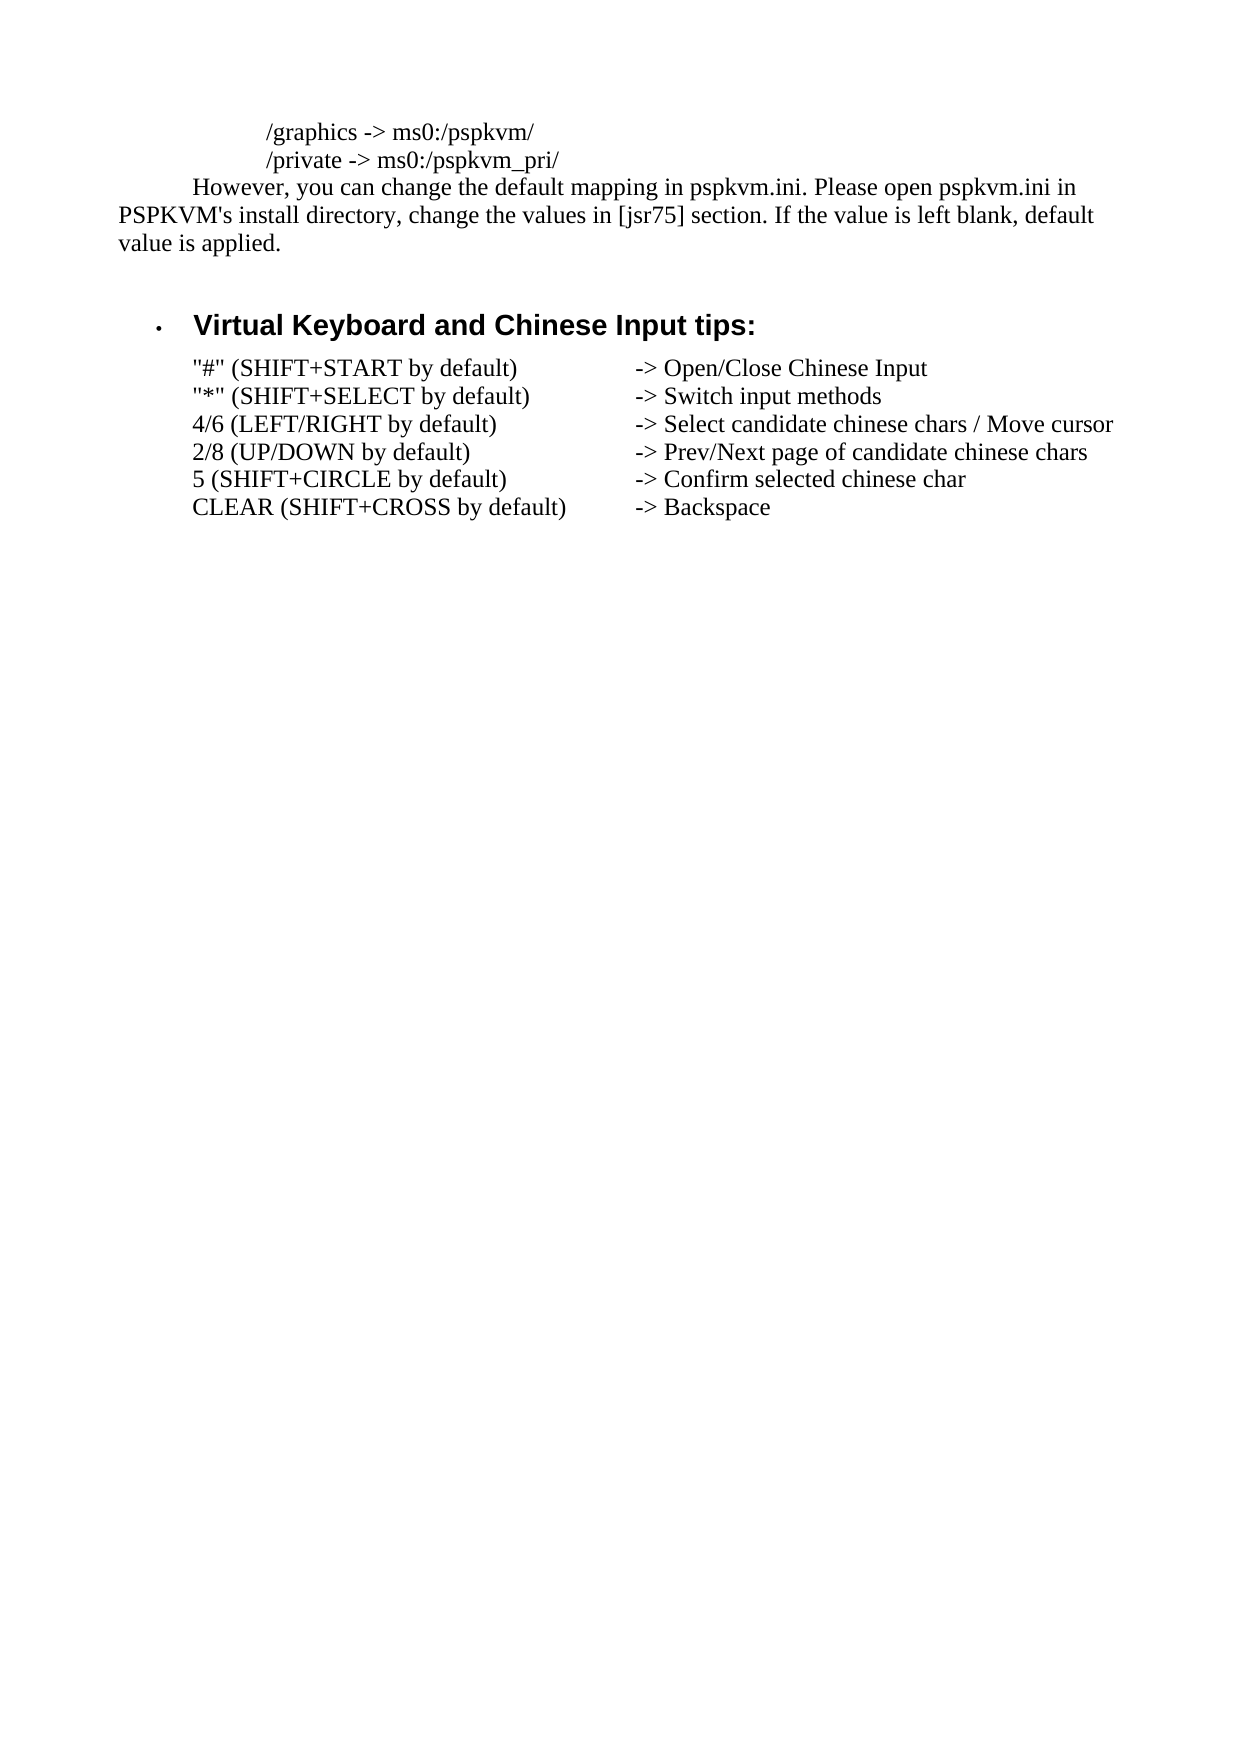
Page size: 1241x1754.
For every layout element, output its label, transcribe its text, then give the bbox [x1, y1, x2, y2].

subtitle Virtual Keyboard and Chinese Input tips: [156, 309, 1122, 342]
text CLEAR (SHIFT+CROSS by default) -> Backspace [118, 493, 1122, 521]
text "*" (SHIFT+SELECT by default) -> Switch input methods [118, 382, 1122, 410]
text "#" (SHIFT+START by default) -> Open/Close Chinese Input [118, 354, 1122, 382]
text 2/8 (UP/DOWN by default) -> Prev/Next page of candidate chinese chars [118, 438, 1122, 465]
text /private -> ms0:/pspkvm_pri/ [118, 146, 1122, 173]
text However, you can change the default mapping in pspkvm.ini. Please open pspkvm.ini in PSPKVM's install directory, change the values in [jsr75] section. If the value is left blank, default value is applied. [118, 173, 1122, 257]
text 5 (SHIFT+CIRCLE by default) -> Confirm selected chinese char [118, 465, 1122, 493]
text /graphics -> ms0:/pspkvm/ [118, 118, 1122, 146]
text 4/6 (LEFT/RIGHT by default) -> Select candidate chinese chars / Move cursor [118, 410, 1122, 438]
